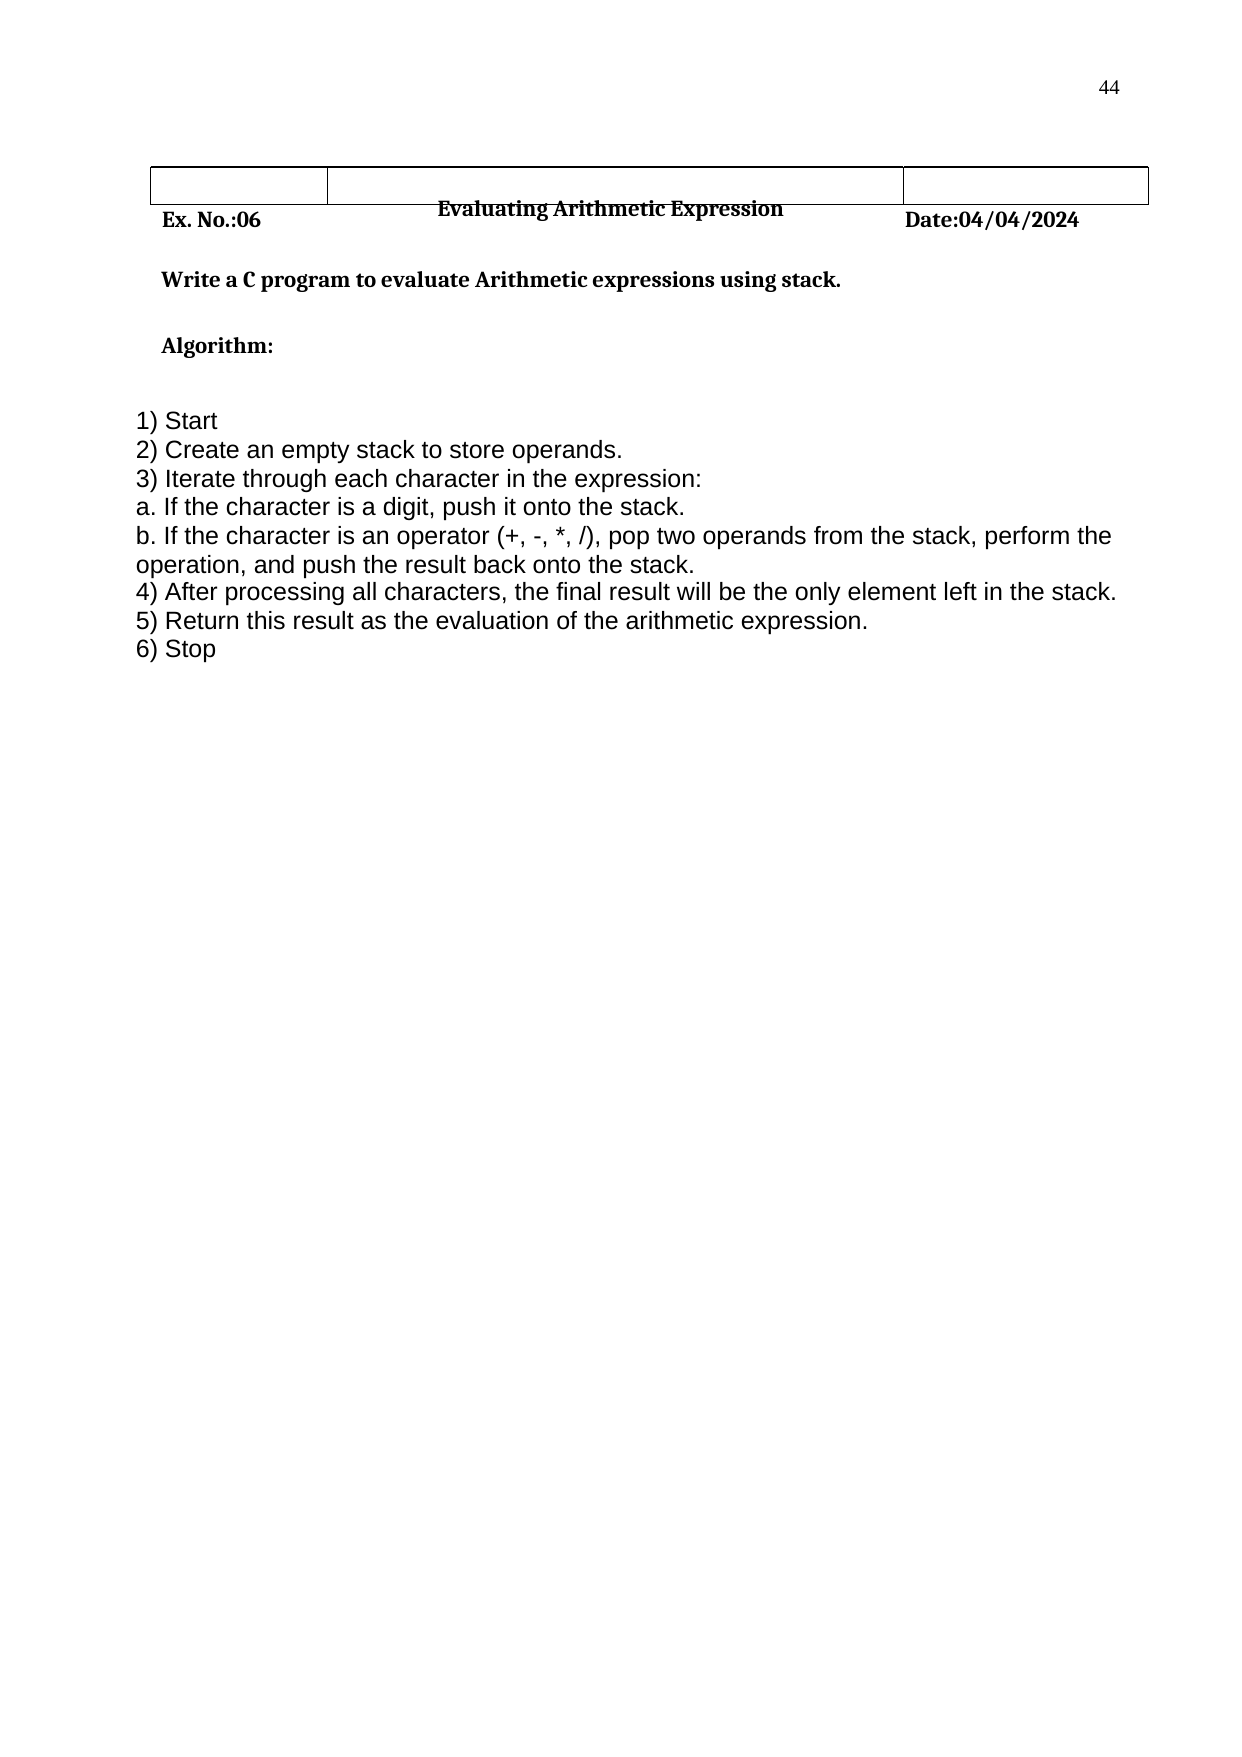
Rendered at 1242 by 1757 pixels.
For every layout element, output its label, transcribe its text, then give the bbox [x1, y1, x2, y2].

text b. If the character is an operator (+, -, *, /), pop two operands from the stack, perform the operation, and push the result back onto the stack. [136, 521, 1118, 578]
text 5) Return this result as the evaluation of the arithmetic expression. [136, 606, 1150, 634]
text 2) Create an empty stack to store operands. [136, 435, 1150, 463]
text 4) After processing all characters, the final result will be the only element left in the stack. [136, 578, 1150, 606]
text 6) Stop [136, 634, 1150, 663]
text 1) Start [136, 406, 1150, 435]
text Ex. No.:06 Evaluating Arithmetic Expression Date:04/04/2024 [162, 195, 1150, 231]
text a. If the character is a digit, push it onto the stack. [136, 492, 1150, 521]
text Write a C program to evaluate Arithmetic expressions using stack. Algorithm: [161, 267, 859, 359]
text 3) Iterate through each character in the expression: [136, 463, 1150, 492]
